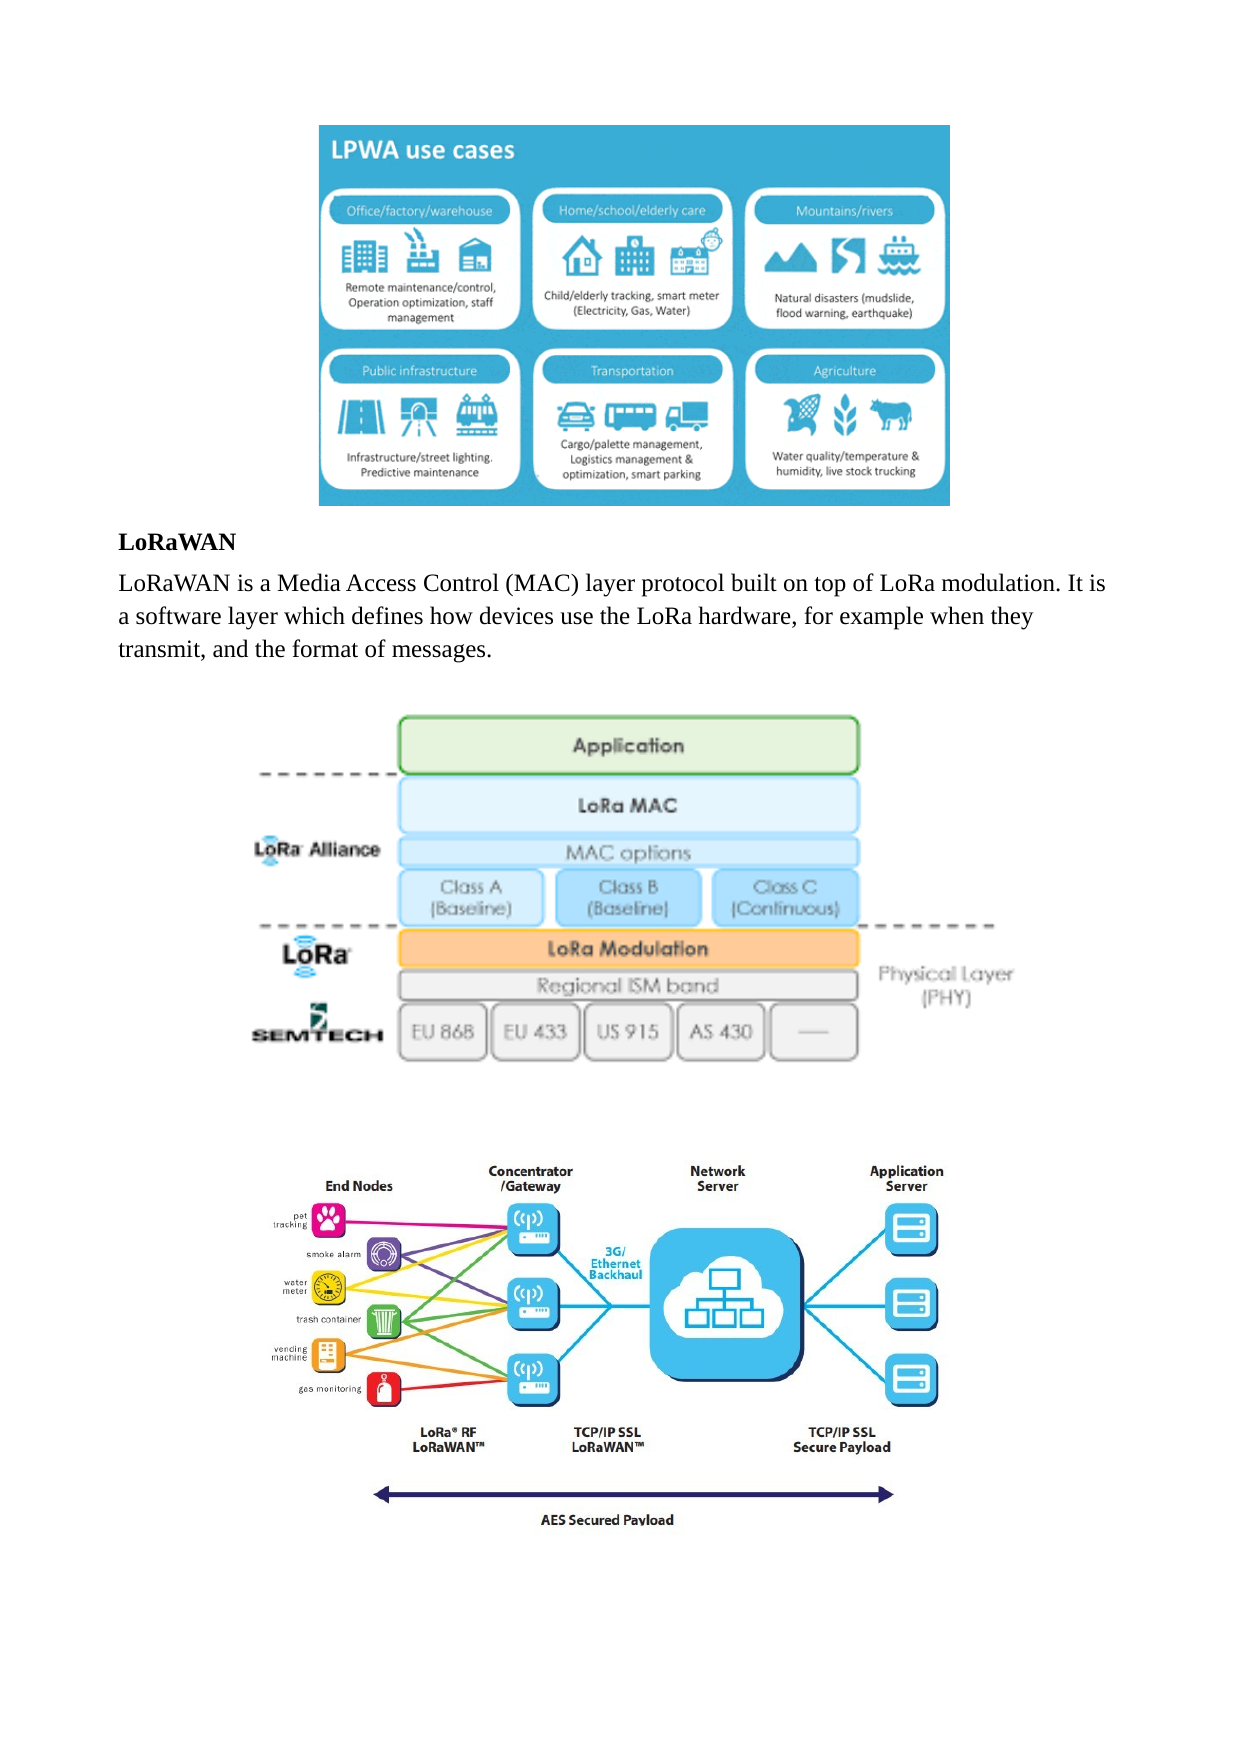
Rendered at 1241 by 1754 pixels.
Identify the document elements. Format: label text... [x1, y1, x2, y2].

subtitle LoRaWAN [118, 527, 1122, 556]
text LoRaWAN is a Media Access Control (MAC) layer protocol built on top of LoRa modulation. It is a software layer which defines how devices use the LoRa hardware, for example when they transmit, and the format of messages. [118, 568, 1122, 663]
picture [246, 713, 1020, 1067]
picture [318, 125, 950, 506]
picture [268, 1132, 955, 1539]
